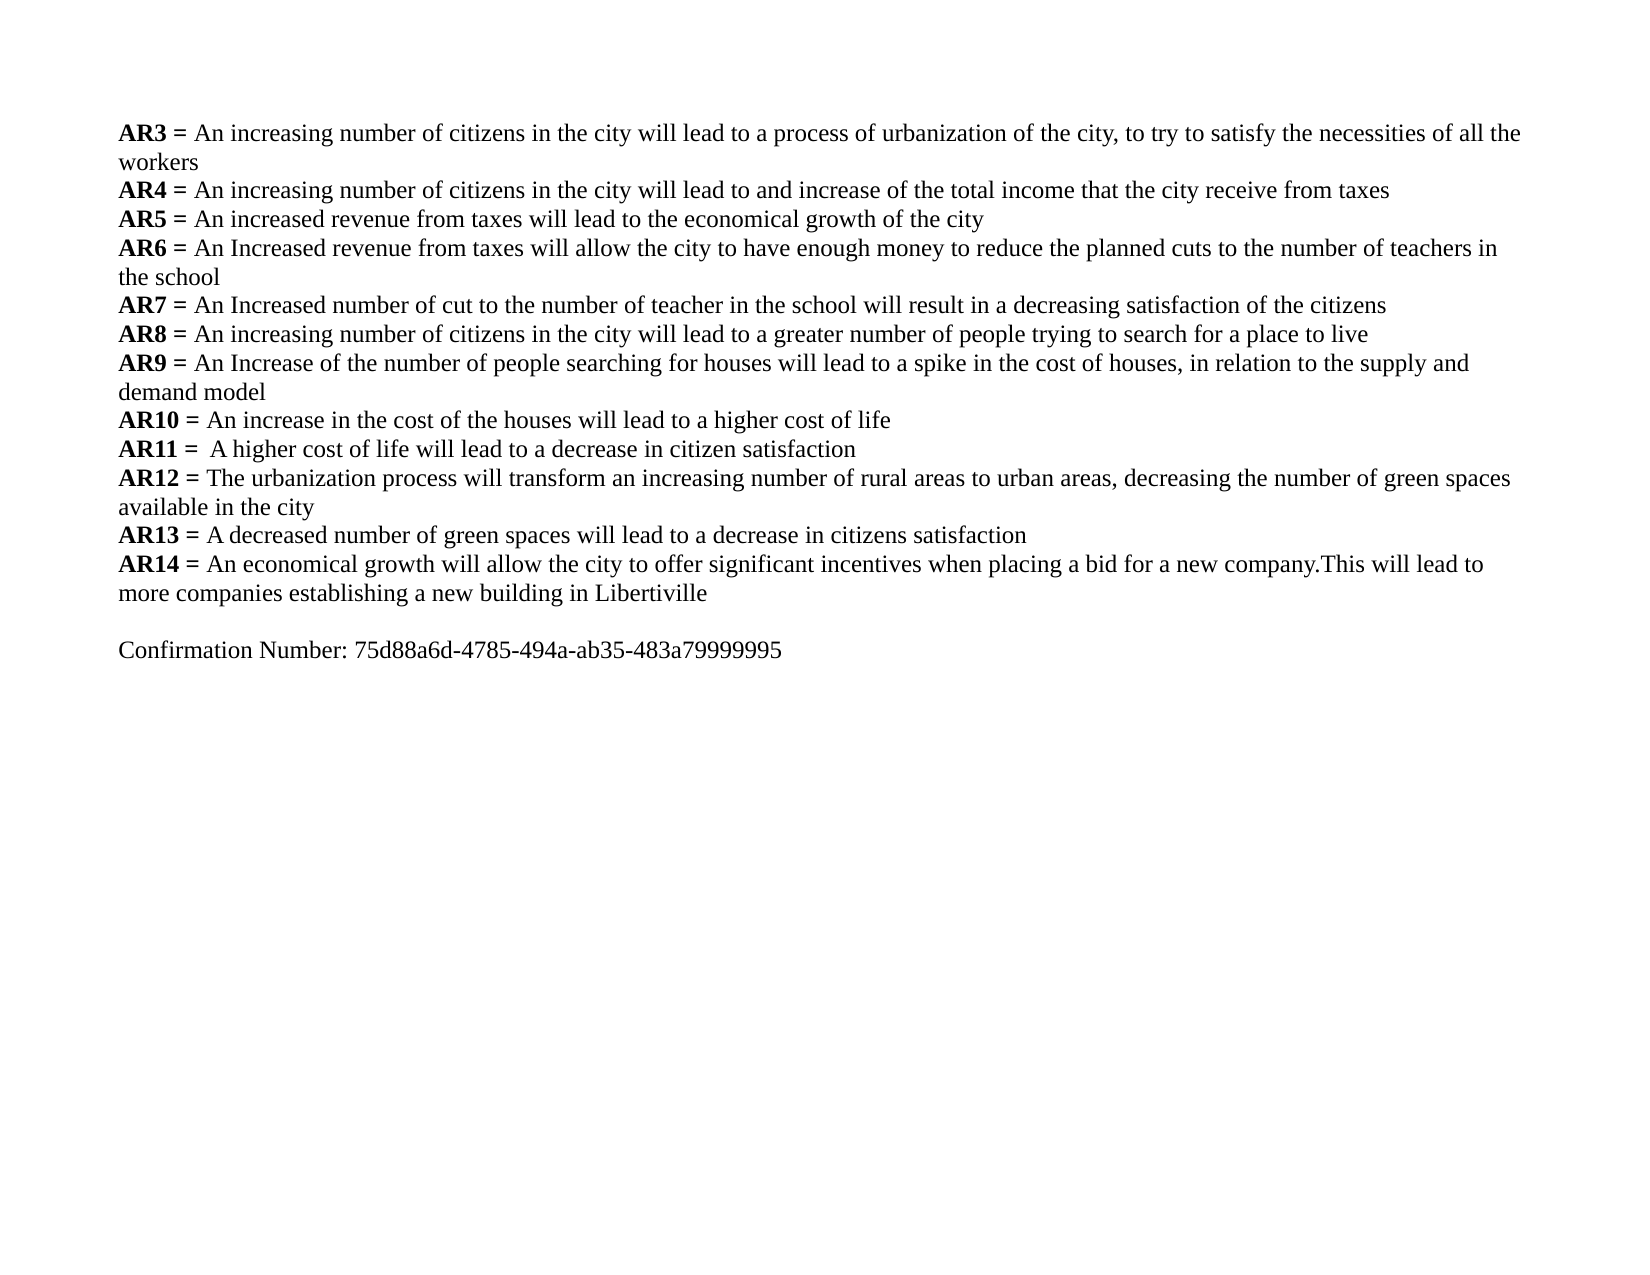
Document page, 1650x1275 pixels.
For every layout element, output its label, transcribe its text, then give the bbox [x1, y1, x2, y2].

text AR14 = An economical growth will allow the city to offer significant incentives when placing a bid for a new company.This will lead to more companies establishing a new building in Libertiville [118, 549, 1532, 607]
text Confirmation Number: 75d88a6d-4785-494a-ab35-483a79999995 [118, 636, 1532, 664]
text AR6 = An Increased revenue from taxes will allow the city to have enough money to reduce the planned cuts to the number of teachers in the school [118, 233, 1532, 291]
text AR3 = An increasing number of citizens in the city will lead to a process of urbanization of the city, to try to satisfy the necessities of all the workers [118, 118, 1532, 176]
text AR8 = An increasing number of citizens in the city will lead to a greater number of people trying to search for a place to live [118, 319, 1532, 348]
text AR13 = A decreased number of green spaces will lead to a decrease in citizens satisfaction [118, 521, 1532, 549]
text AR12 = The urbanization process will transform an increasing number of rural areas to urban areas, decreasing the number of green spaces available in the city [118, 463, 1532, 521]
text AR11 = A higher cost of life will lead to a decrease in citizen satisfaction [118, 434, 1532, 463]
text AR10 = An increase in the cost of the houses will lead to a higher cost of life [118, 406, 1532, 434]
text AR5 = An increased revenue from taxes will lead to the economical growth of the city [118, 204, 1532, 233]
text AR7 = An Increased number of cut to the number of teacher in the school will result in a decreasing satisfaction of the citizens [118, 291, 1532, 319]
text AR9 = An Increase of the number of people searching for houses will lead to a spike in the cost of houses, in relation to the supply and demand model [118, 348, 1532, 406]
text AR4 = An increasing number of citizens in the city will lead to and increase of the total income that the city receive from taxes [118, 176, 1532, 204]
